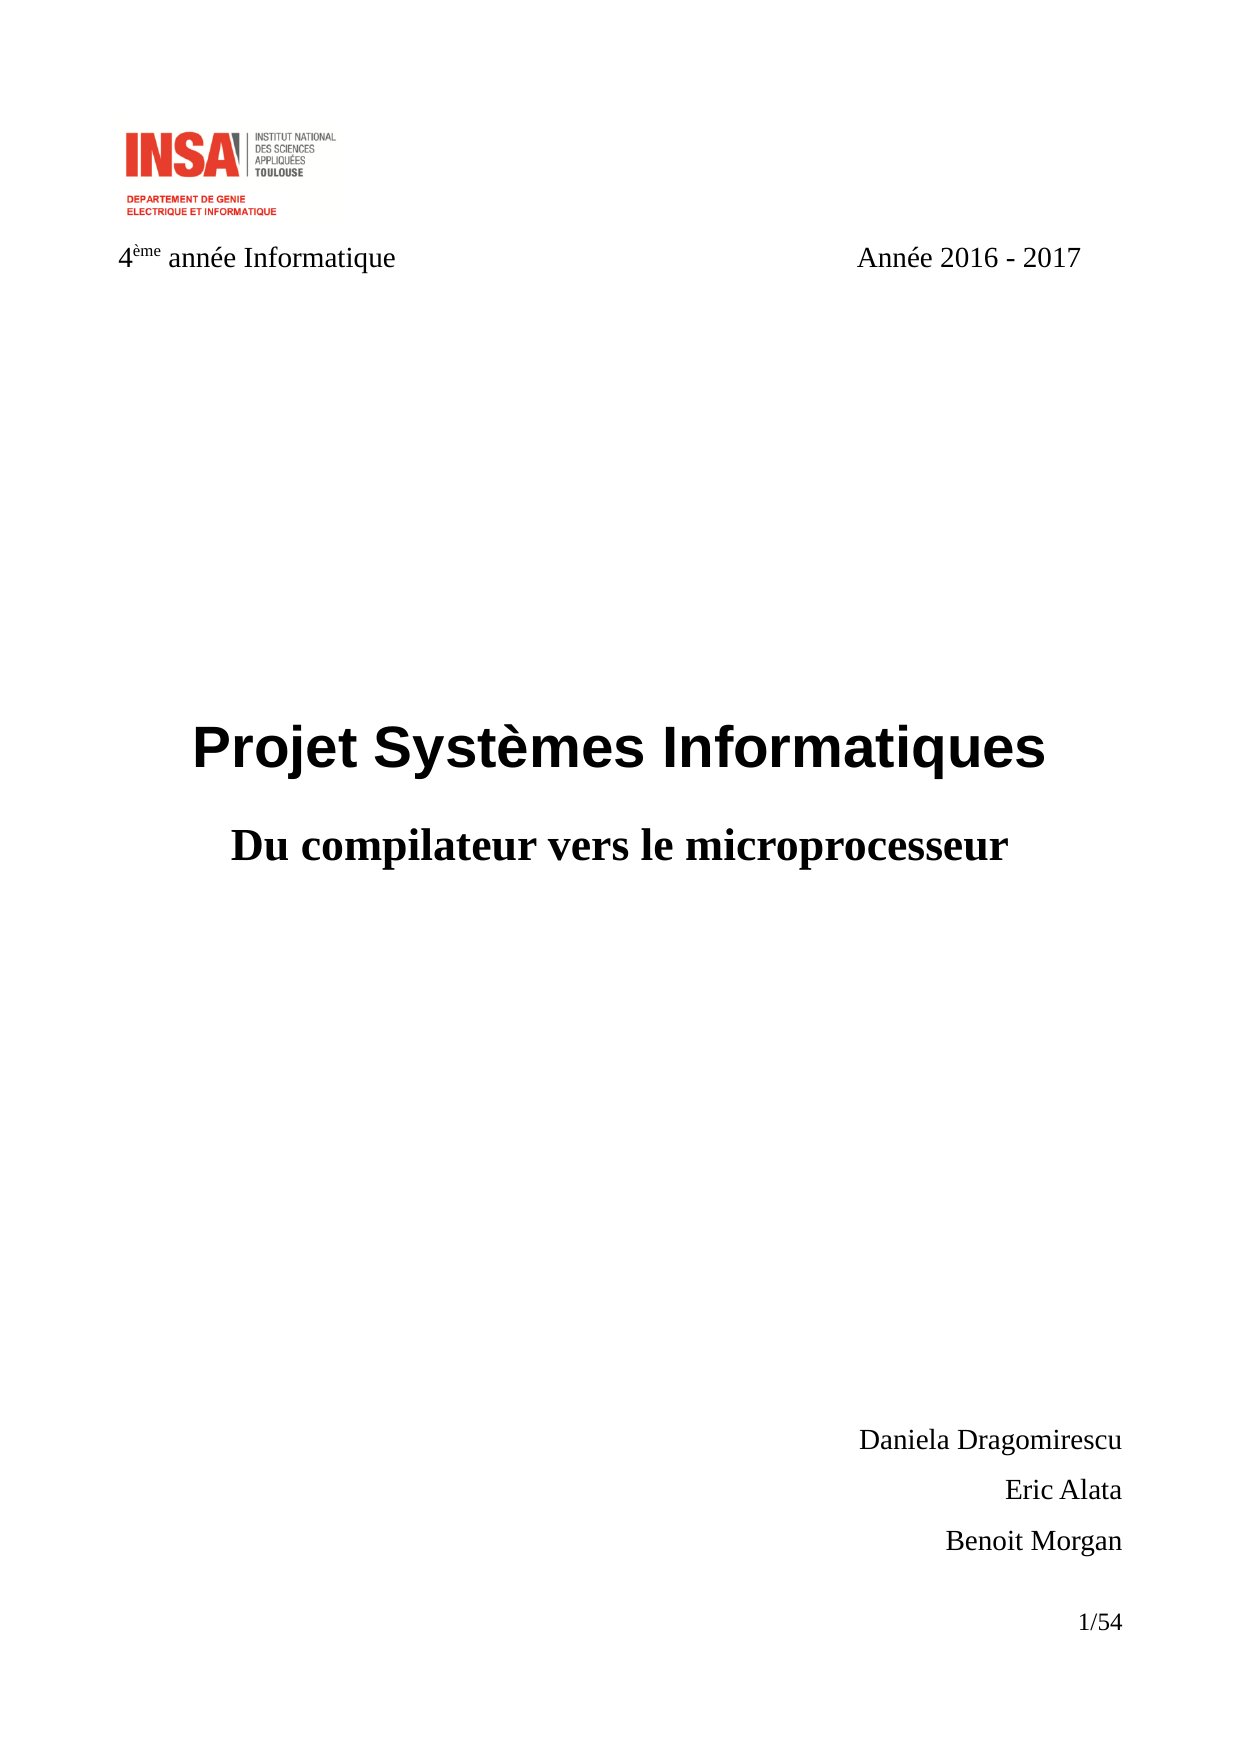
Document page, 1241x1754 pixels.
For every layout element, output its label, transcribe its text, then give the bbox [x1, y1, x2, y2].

title Du compilateur vers le microprocesseur [118, 817, 1122, 870]
text Eric Alata [118, 1472, 1122, 1506]
text Daniela Dragomirescu [118, 1422, 1122, 1456]
picture [118, 118, 341, 226]
text Benoit Morgan [118, 1523, 1122, 1556]
title Projet Systèmes Informatiques [118, 713, 1122, 780]
text 4ème année Informatique Année 2016 - 2017 [118, 240, 1122, 274]
